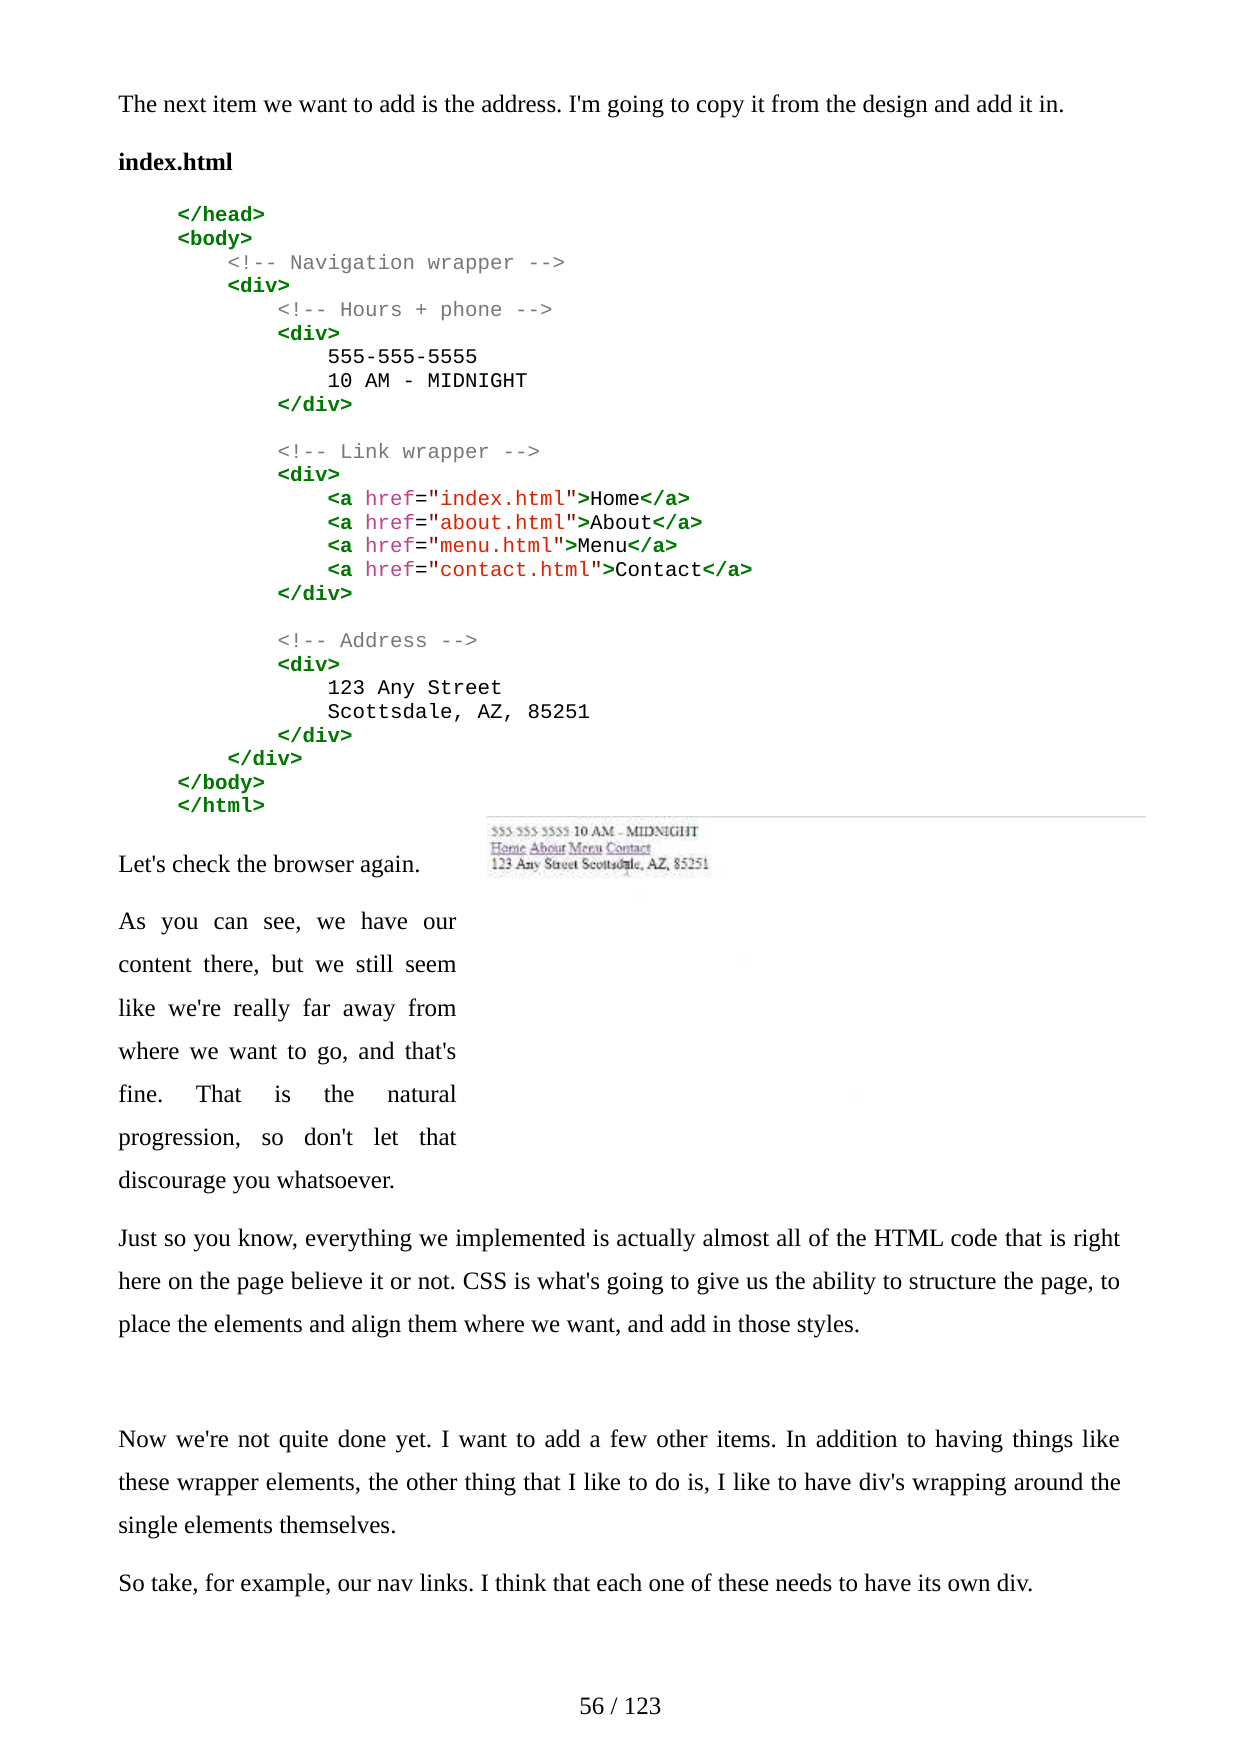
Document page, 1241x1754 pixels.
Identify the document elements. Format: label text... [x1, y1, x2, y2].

text <!-- Hours + phone --> [177, 299, 1122, 323]
text The next item we want to add is the address. I'm going to copy it from the design and add it in. [118, 89, 1122, 118]
text </html> [177, 796, 1122, 819]
text So take, for example, our nav links. I think that each one of these needs to have its own div. [118, 1568, 1122, 1597]
text 123 Any Street [177, 677, 1122, 701]
text <a href="about.html">About</a> [177, 512, 1122, 535]
text 555-555-5555 [177, 346, 1122, 370]
text <div> [177, 654, 1122, 677]
text <div> [177, 323, 1122, 346]
text <div> [177, 275, 1122, 299]
text As you can see, we have our content there, but we still seem like we're really far away from where we want to go, and that's fine. That is the natural progression, so don't let that discourage you whatsoever. [118, 906, 1122, 1194]
text 10 AM - MIDNIGHT [177, 370, 1122, 393]
text Now we're not quite done yet. I want to add a few other items. In addition to having things like these wrapper elements, the other thing that I like to do is, I like to have div's wrapping around the single elements themselves. [118, 1424, 1122, 1539]
text <body> [177, 228, 1122, 252]
picture [486, 816, 1146, 1173]
text Just so you know, everything we implemented is actually almost all of the HTML code that is right here on the page believe it or not. CSS is what's going to give us the ability to structure the page, to place the elements and align them where we want, and add in those styles. [118, 1223, 1122, 1338]
text </head> [177, 204, 1122, 228]
text <a href="menu.html">Menu</a> [177, 535, 1122, 559]
text <!-- Address --> [177, 630, 1122, 654]
text <!-- Navigation wrapper --> [177, 252, 1122, 275]
text Let's check the browser again. [118, 849, 486, 877]
text </body> [177, 772, 1122, 796]
text </div> [177, 724, 1122, 748]
text <div> [177, 464, 1122, 488]
text </div> [177, 393, 1122, 417]
text <a href="contact.html">Contact</a> [177, 559, 1122, 583]
text </div> [177, 748, 1122, 772]
text <a href="index.html">Home</a> [177, 488, 1122, 512]
text </div> [177, 583, 1122, 606]
text Scottsdale, AZ, 85251 [177, 701, 1122, 724]
text <!-- Link wrapper --> [177, 441, 1122, 464]
text index.html [118, 147, 1122, 175]
